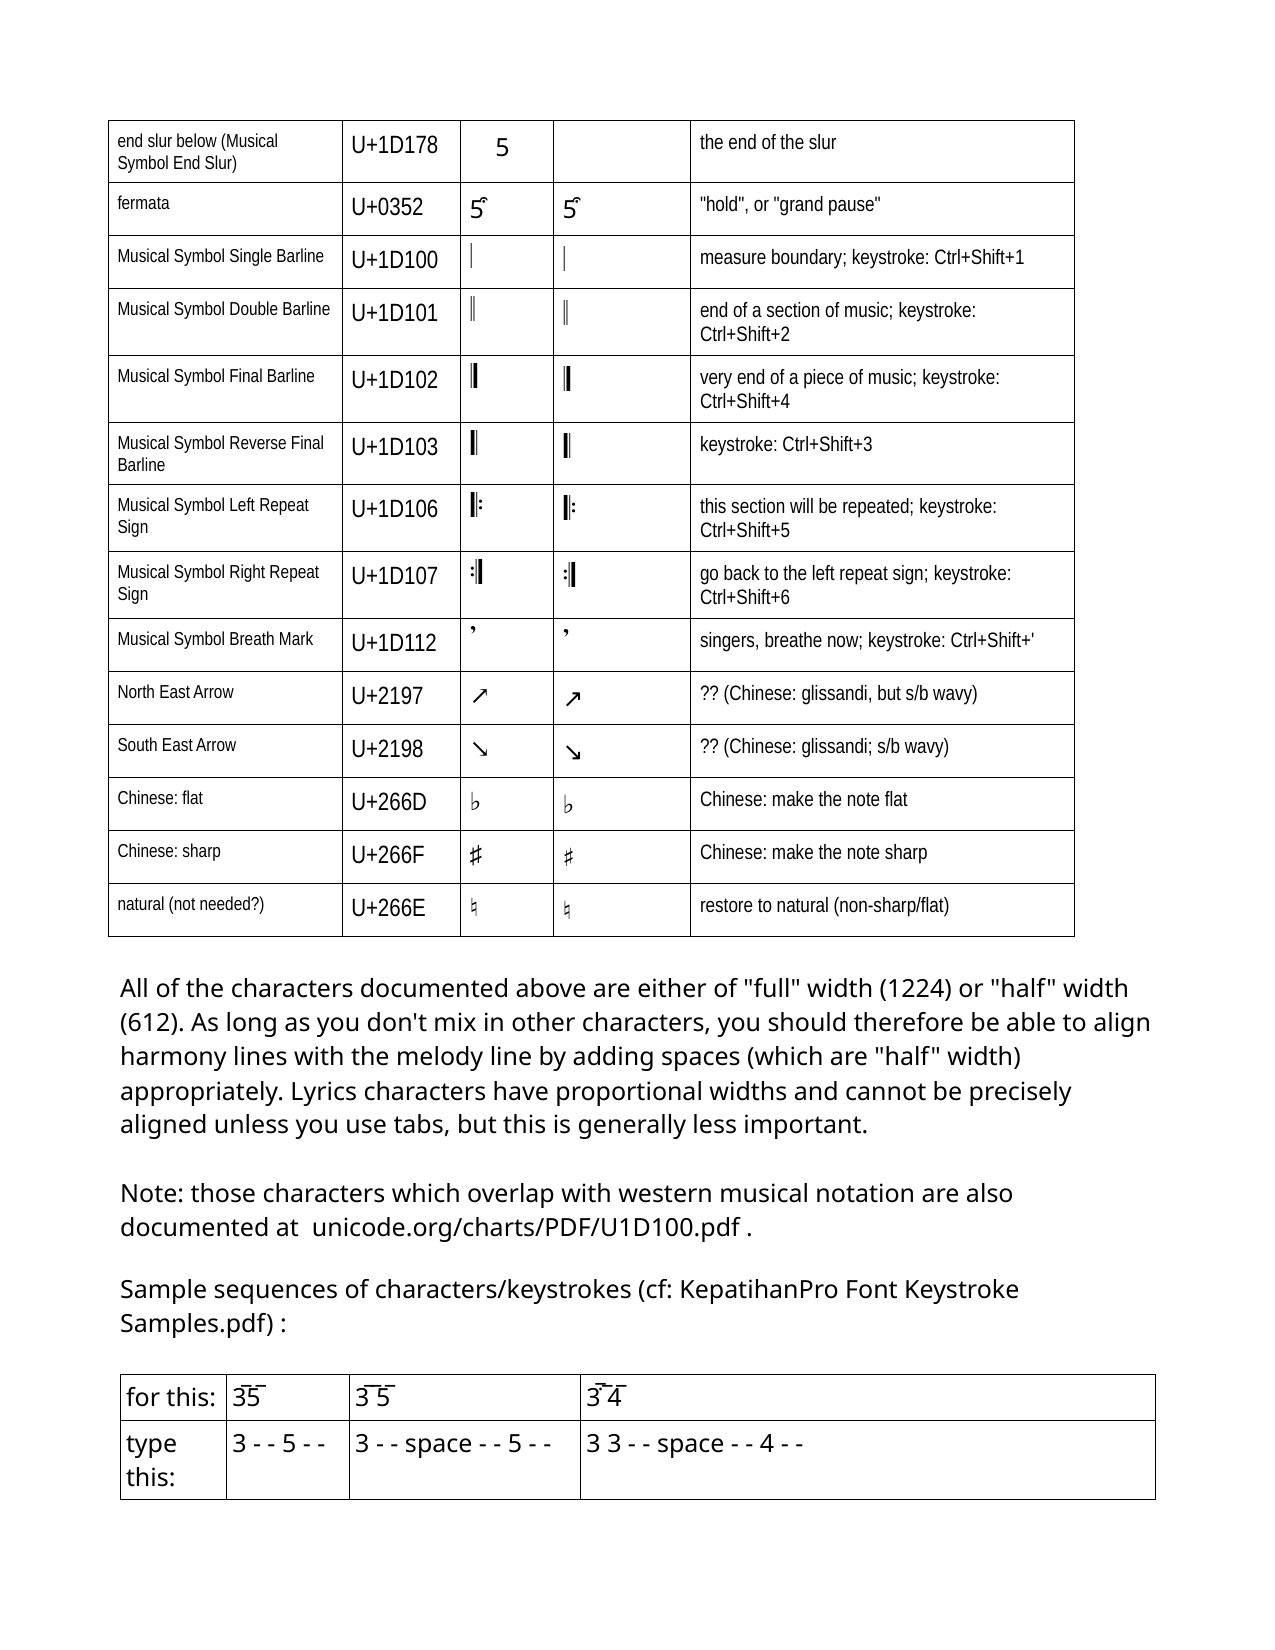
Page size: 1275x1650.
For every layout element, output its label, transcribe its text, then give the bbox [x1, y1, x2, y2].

table_cell U+266E [343, 884, 460, 936]
table_cell Musical Symbol Final Barline [109, 356, 342, 422]
table_cell ♮ [461, 884, 553, 936]
table_cell the end of the slur [691, 121, 1074, 182]
table_cell Musical Symbol Left Repeat Sign [109, 485, 342, 551]
table_cell 𝄒 [554, 619, 690, 671]
table_cell North East Arrow [109, 672, 342, 724]
table_cell U+0352 [343, 183, 460, 235]
table_cell go back to the left repeat sign; keystroke: Ctrl+Shift+6 [691, 552, 1074, 618]
table_cell Chinese: sharp [109, 831, 342, 883]
table_cell 𝄒 [461, 619, 553, 671]
table_cell U+1D100 [343, 236, 460, 288]
table_cell 𝄃 [554, 423, 690, 484]
table_cell keystroke: Ctrl+Shift+3 [691, 423, 1074, 484]
table_cell Musical Symbol Single Barline [109, 236, 342, 288]
table_cell type this: [121, 1421, 226, 1499]
table_cell [554, 121, 690, 182]
table_cell ♭ [461, 778, 553, 830]
table_cell U+1D112 [343, 619, 460, 671]
table_cell ?? (Chinese: glissandi, but s/b wavy) [691, 672, 1074, 724]
table_cell "hold", or "grand pause" [691, 183, 1074, 235]
table_header for this: [121, 1375, 226, 1420]
table_cell Musical Symbol Double Barline [109, 289, 342, 355]
table_cell fermata [109, 183, 342, 235]
table_header 3̅5̅ [227, 1375, 349, 1420]
table_cell 𝄂 [554, 356, 690, 422]
table_cell ↗ [461, 672, 553, 724]
table_cell U+2198 [343, 725, 460, 777]
table_cell Chinese: make the note sharp [691, 831, 1074, 883]
table_cell restore to natural (non-sharp/flat) [691, 884, 1074, 936]
table_cell Chinese: make the note flat [691, 778, 1074, 830]
table_cell 5𝅸 [461, 121, 553, 182]
table_cell U+266F [343, 831, 460, 883]
table_cell ♭ [554, 778, 690, 830]
table_cell 𝄆 [461, 485, 553, 551]
table_cell ♮ [554, 884, 690, 936]
table_cell ♯ [461, 831, 553, 883]
table_cell ♯ [554, 831, 690, 883]
table_cell U+1D178 [343, 121, 460, 182]
table_cell 𝄀 [461, 236, 553, 288]
table_cell singers, breathe now; keystroke: Ctrl+Shift+' [691, 619, 1074, 671]
table_cell U+1D103 [343, 423, 460, 484]
table_cell U+1D101 [343, 289, 460, 355]
table_cell 3 3 - - space - - 4 - - [581, 1421, 1155, 1499]
table_cell this section will be repeated; keystroke: Ctrl+Shift+5 [691, 485, 1074, 551]
table_cell end slur below (Musical Symbol End Slur) [109, 121, 342, 182]
table_cell U+1D102 [343, 356, 460, 422]
table_cell U+1D106 [343, 485, 460, 551]
table_cell 3 - - space - - 5 - - [350, 1421, 580, 1499]
table_cell Musical Symbol Reverse Final Barline [109, 423, 342, 484]
table_cell very end of a piece of music; keystroke: Ctrl+Shift+4 [691, 356, 1074, 422]
table_header 3̅ ̅5̅ [350, 1375, 580, 1420]
table_cell 𝄂 [461, 356, 553, 422]
table_cell 𝄁 [461, 289, 553, 355]
table_cell ↗ [554, 672, 690, 724]
table_cell 𝄇 [461, 552, 553, 618]
table_cell 𝄁 [554, 289, 690, 355]
table_cell ↘ [554, 725, 690, 777]
table_cell 3 - - 5 - - [227, 1421, 349, 1499]
table_cell ?? (Chinese: glissandi; s/b wavy) [691, 725, 1074, 777]
table_cell Musical Symbol Right Repeat Sign [109, 552, 342, 618]
table_cell 𝄇 [554, 552, 690, 618]
table_cell measure boundary; keystroke: Ctrl+Shift+1 [691, 236, 1074, 288]
table_cell natural (not needed?) [109, 884, 342, 936]
table_cell end of a section of music; keystroke: Ctrl+Shift+2 [691, 289, 1074, 355]
table_cell 𝄆 [554, 485, 690, 551]
table_cell Musical Symbol Breath Mark [109, 619, 342, 671]
table_cell U+266D [343, 778, 460, 830]
table_cell ↘ [461, 725, 553, 777]
table_cell U+1D107 [343, 552, 460, 618]
text All of the characters documented above are either of "full" width (1224) or "half" width (612). As long as you don't mix in other characters, you should therefore be able to align harmony lines with the melody line by adding spaces (which are "half" width) appropriately. Lyrics characters have proportional widths and cannot be precisely aligned unless you use tabs, but this is generally less important. [120, 971, 1155, 1141]
table_cell South East Arrow [109, 725, 342, 777]
table_header 3̇̅ ̅4̅ [581, 1375, 1155, 1420]
table_cell 𝄀 [554, 236, 690, 288]
table_cell Chinese: flat [109, 778, 342, 830]
table_cell U+2197 [343, 672, 460, 724]
table_cell 5͒ [554, 183, 690, 235]
text Note: those characters which overlap with western musical notation are also documented at unicode.org/charts/PDF/U1D100.pdf . [120, 1175, 1155, 1243]
text Sample sequences of characters/keystrokes (cf: KepatihanPro Font Keystroke Samples.pdf) : [120, 1272, 1155, 1340]
table_cell 𝄃 [461, 423, 553, 484]
table_cell 5͒ [461, 183, 553, 235]
